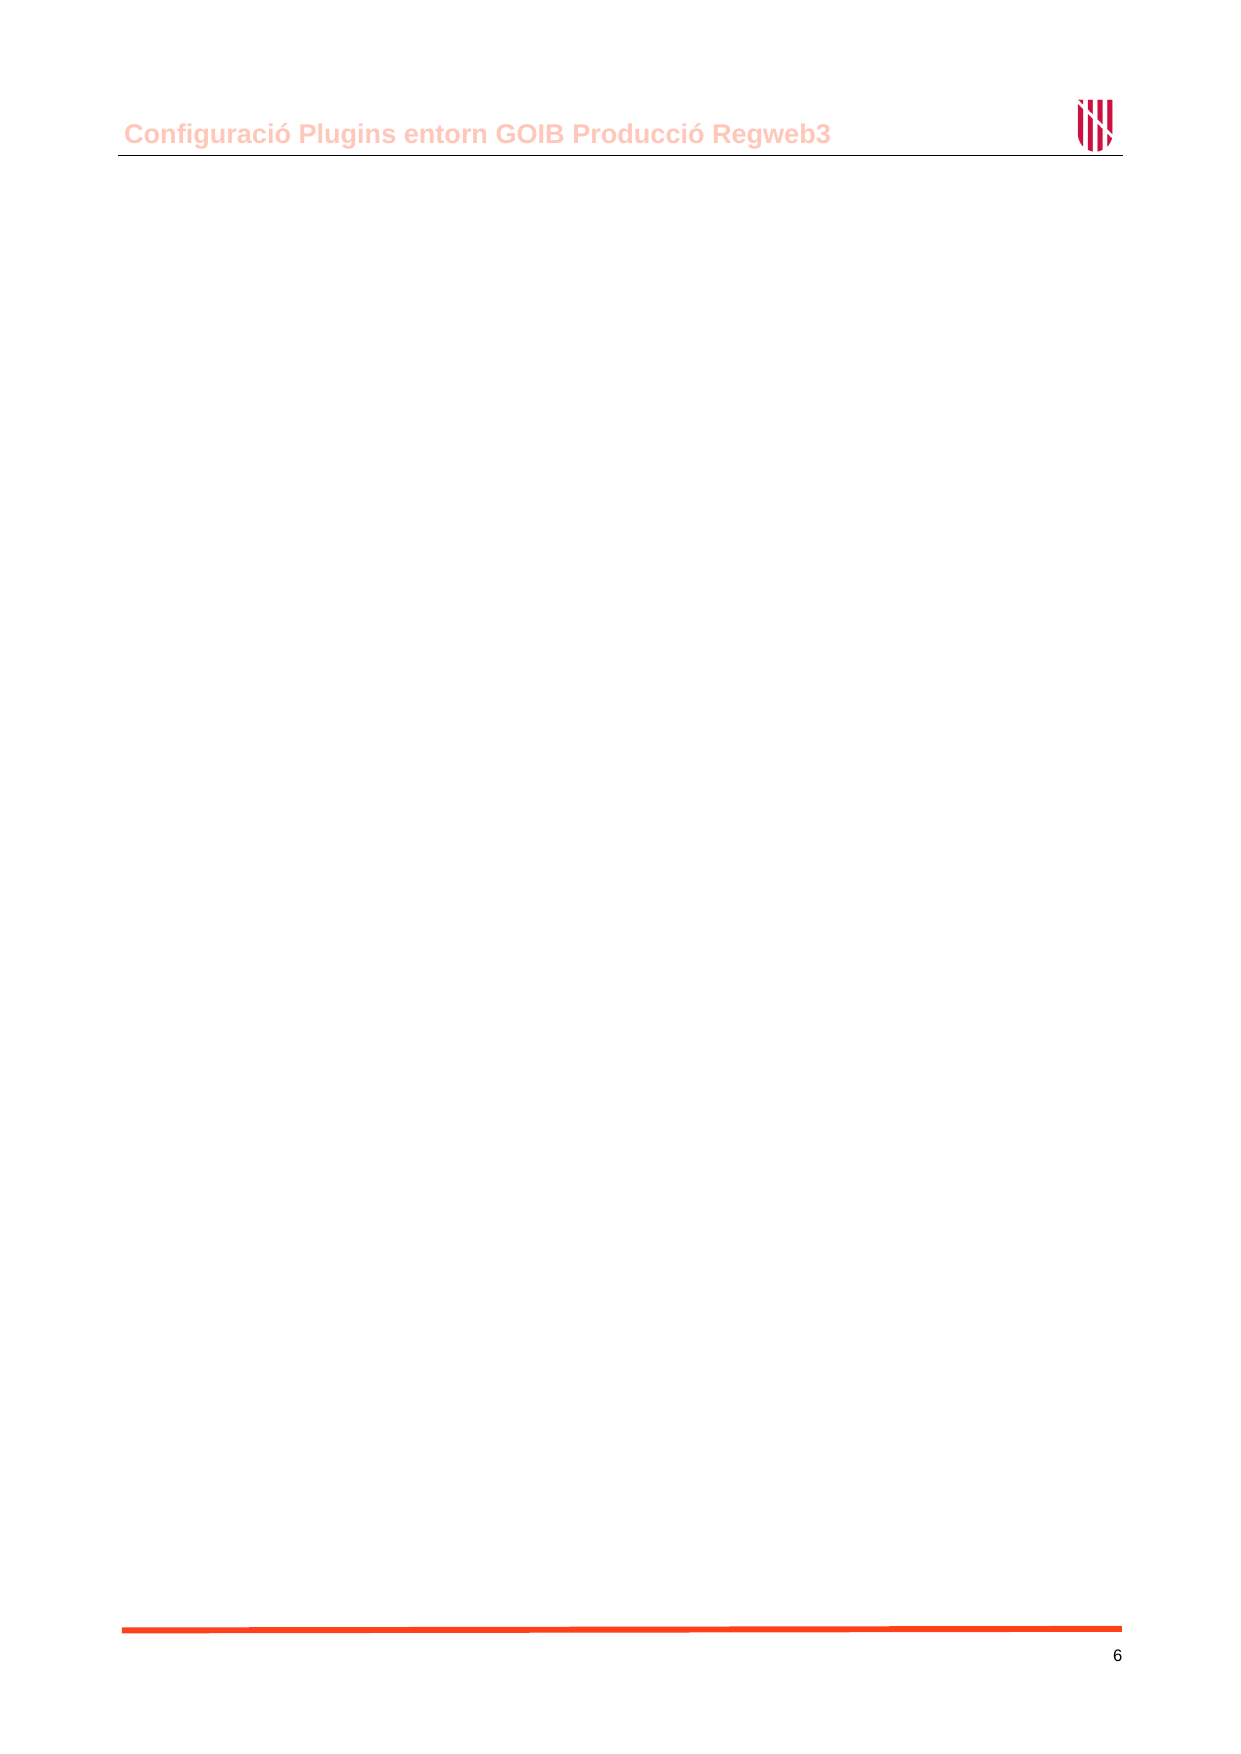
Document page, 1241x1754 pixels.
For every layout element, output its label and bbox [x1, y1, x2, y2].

picture [1075, 97, 1115, 153]
